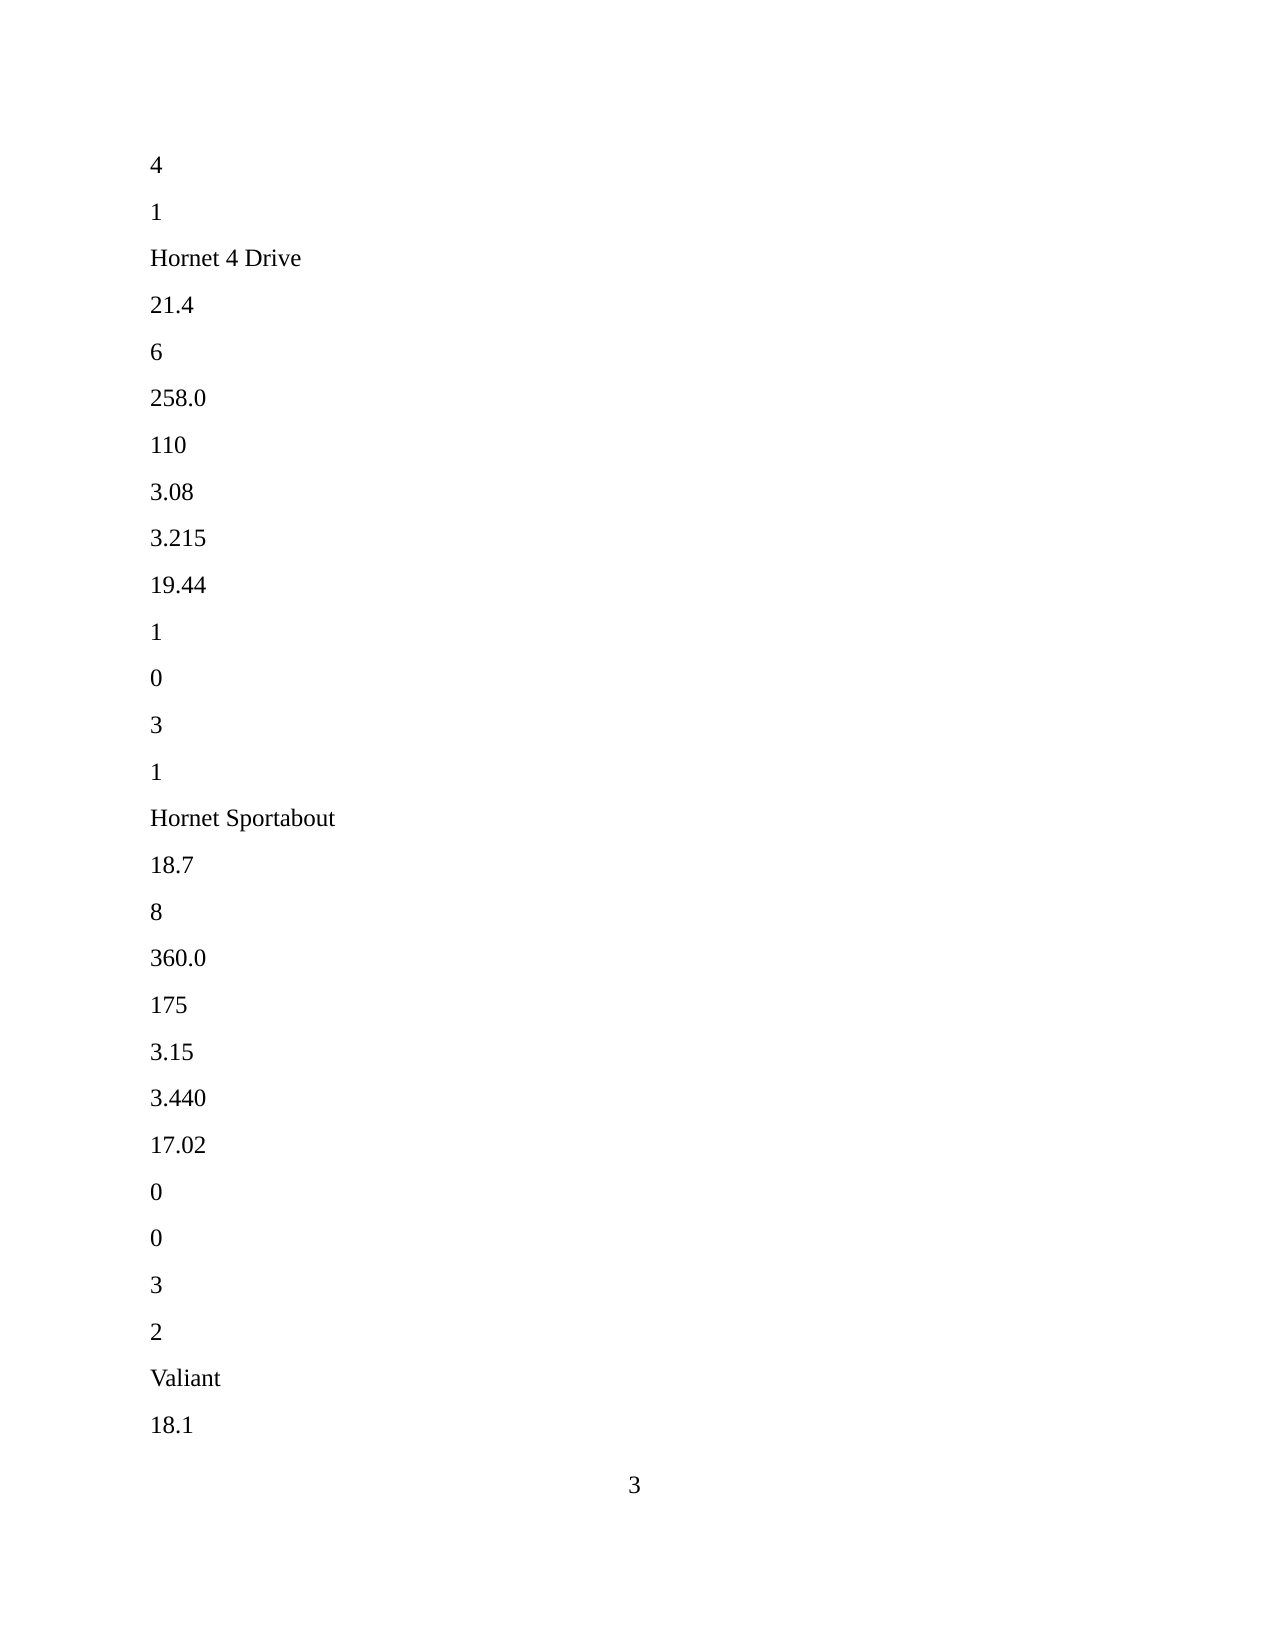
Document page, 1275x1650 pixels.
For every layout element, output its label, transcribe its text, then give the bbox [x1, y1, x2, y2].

text 2 [150, 1317, 1125, 1345]
text 0 [150, 1177, 1125, 1205]
text 21.4 [150, 290, 1125, 319]
text Hornet Sportabout [150, 803, 1125, 832]
text 3.215 [150, 523, 1125, 552]
text 19.44 [150, 570, 1125, 599]
text 0 [150, 663, 1125, 692]
text 3 [150, 710, 1125, 739]
text Valiant [150, 1363, 1125, 1392]
text 3.440 [150, 1083, 1125, 1112]
text 4 [150, 150, 1125, 179]
text 6 [150, 337, 1125, 365]
text 8 [150, 897, 1125, 925]
text 110 [150, 430, 1125, 459]
text 360.0 [150, 943, 1125, 972]
text 18.1 [150, 1410, 1125, 1439]
text 1 [150, 757, 1125, 785]
text 258.0 [150, 383, 1125, 412]
text 1 [150, 617, 1125, 645]
text 3.15 [150, 1037, 1125, 1065]
text 0 [150, 1223, 1125, 1252]
text 175 [150, 990, 1125, 1019]
text Hornet 4 Drive [150, 243, 1125, 272]
text 1 [150, 197, 1125, 225]
text 17.02 [150, 1130, 1125, 1159]
text 3.08 [150, 477, 1125, 505]
text 18.7 [150, 850, 1125, 879]
text 3 [150, 1270, 1125, 1299]
